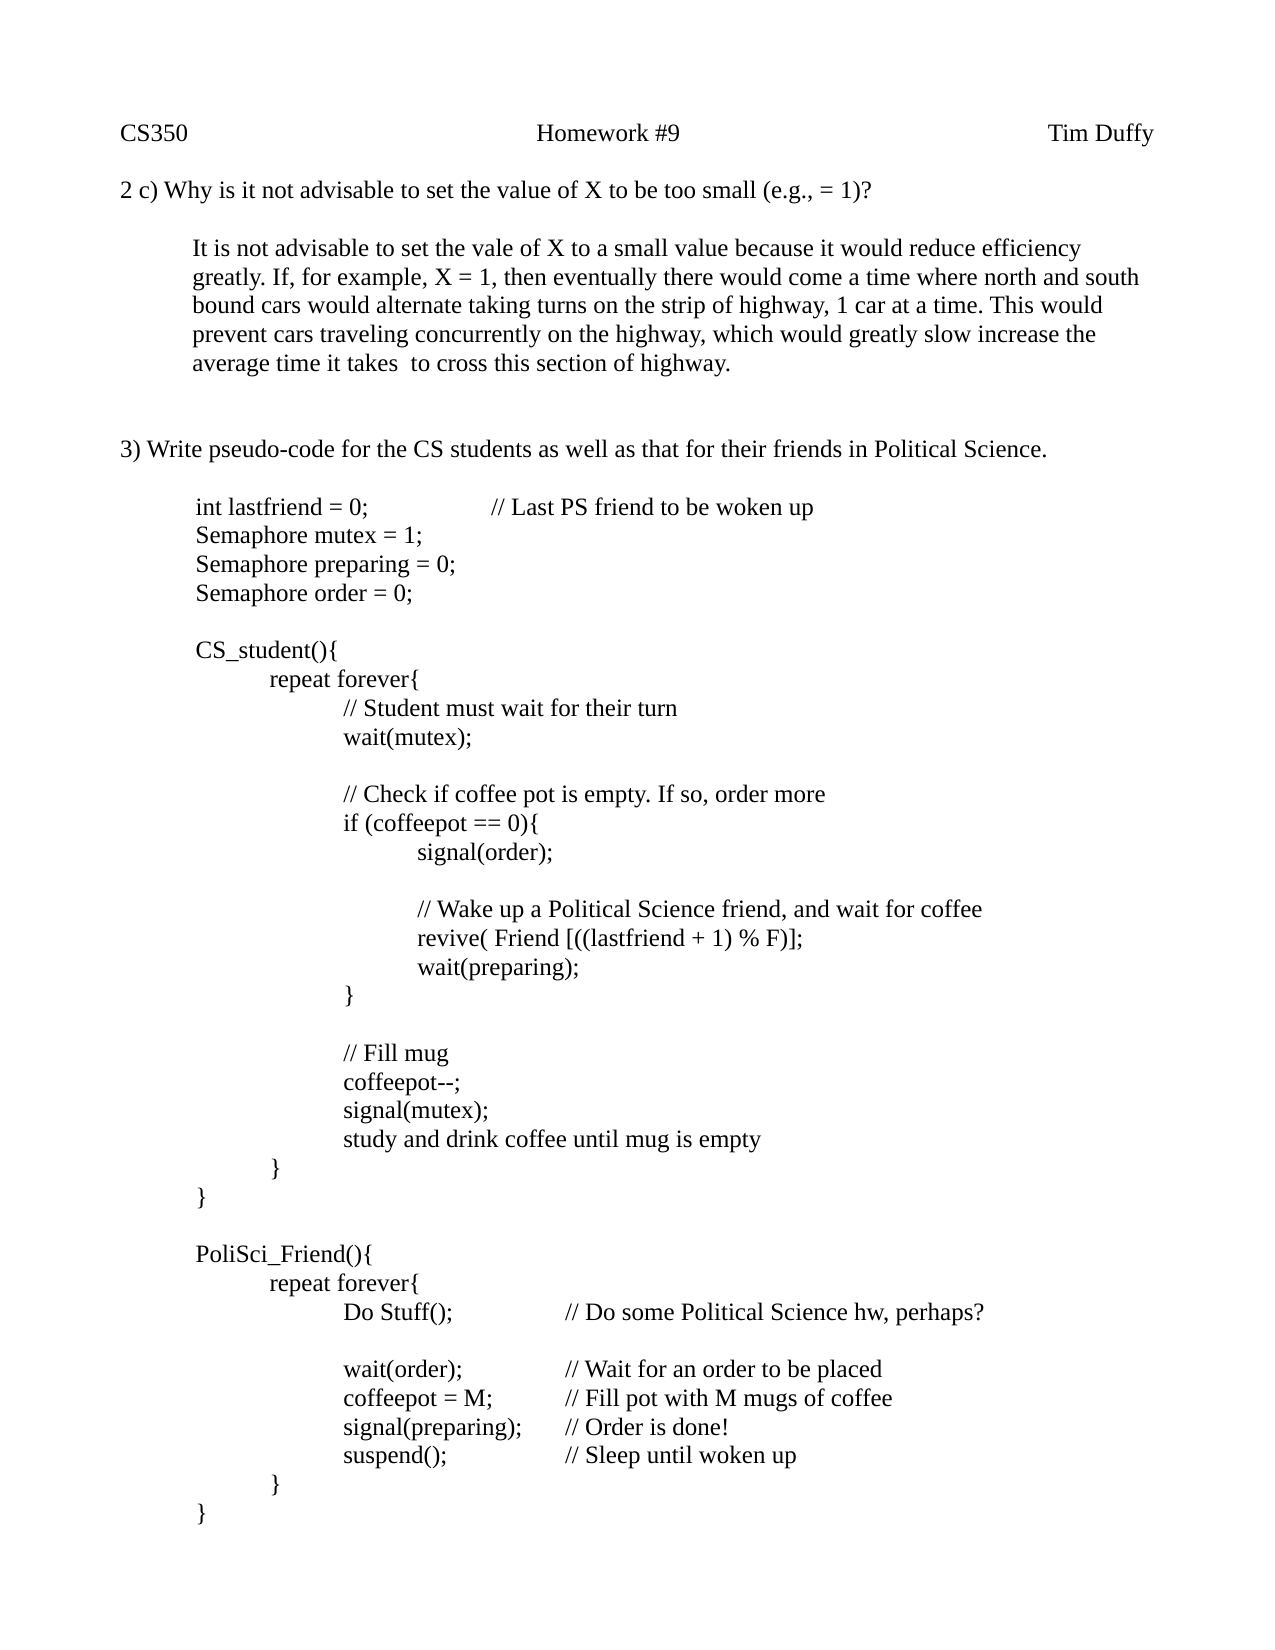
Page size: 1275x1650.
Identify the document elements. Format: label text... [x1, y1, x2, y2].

text signal(order); [148, 837, 1157, 866]
text // Student must wait for their turn [148, 693, 1157, 722]
text } [148, 1153, 1157, 1182]
text Semaphore mutex = 1; [148, 521, 1157, 549]
text suspend(); // Sleep until woken up [148, 1441, 1157, 1469]
text Semaphore order = 0; [148, 578, 1157, 607]
text PoliSci_Friend(){ [148, 1239, 1157, 1268]
text study and drink coffee until mug is empty [148, 1124, 1157, 1153]
text } [148, 1498, 1157, 1527]
text signal(mutex); [148, 1096, 1157, 1124]
text wait(order); // Wait for an order to be placed [148, 1354, 1157, 1383]
text Semaphore preparing = 0; [148, 549, 1157, 578]
text // Check if coffee pot is empty. If so, order more [148, 779, 1157, 808]
text coffeepot = M; // Fill pot with M mugs of coffee [148, 1383, 1157, 1412]
text repeat forever{ [148, 664, 1157, 693]
text // Fill mug [148, 1038, 1157, 1067]
text revive( Friend [((lastfriend + 1) % F)]; [148, 923, 1157, 952]
text It is not advisable to set the vale of X to a small value because it would reduce efficiency greatly. If, for example, X = 1, then eventually there would come a time where north and south bound cars would alternate taking turns on the strip of highway, 1 car at a time. This would prevent cars traveling concurrently on the highway, which would greatly slow increase the average time it takes to cross this section of highway. [145, 233, 1157, 377]
text repeat forever{ [148, 1268, 1157, 1297]
text // Wake up a Political Science friend, and wait for coffee [148, 894, 1157, 923]
text int lastfriend = 0; // Last PS friend to be woken up [148, 492, 1157, 521]
text Do Stuff(); // Do some Political Science hw, perhaps? [148, 1297, 1157, 1326]
text CS_student(){ [148, 636, 1157, 664]
text } [148, 1182, 1157, 1211]
text coffeepot--; [148, 1067, 1157, 1096]
text CS350 Homework #9 Tim Duffy [120, 118, 1157, 147]
text } [148, 981, 1157, 1009]
text } [148, 1469, 1157, 1498]
text if (coffeepot == 0){ [148, 808, 1157, 837]
text 3) Write pseudo-code for the CS students as well as that for their friends in Political Science. [120, 434, 1157, 463]
text 2 c) Why is it not advisable to set the value of X to be too small (e.g., = 1)? [120, 176, 1157, 204]
text signal(preparing); // Order is done! [148, 1412, 1157, 1441]
text wait(mutex); [148, 722, 1157, 751]
text wait(preparing); [148, 952, 1157, 981]
